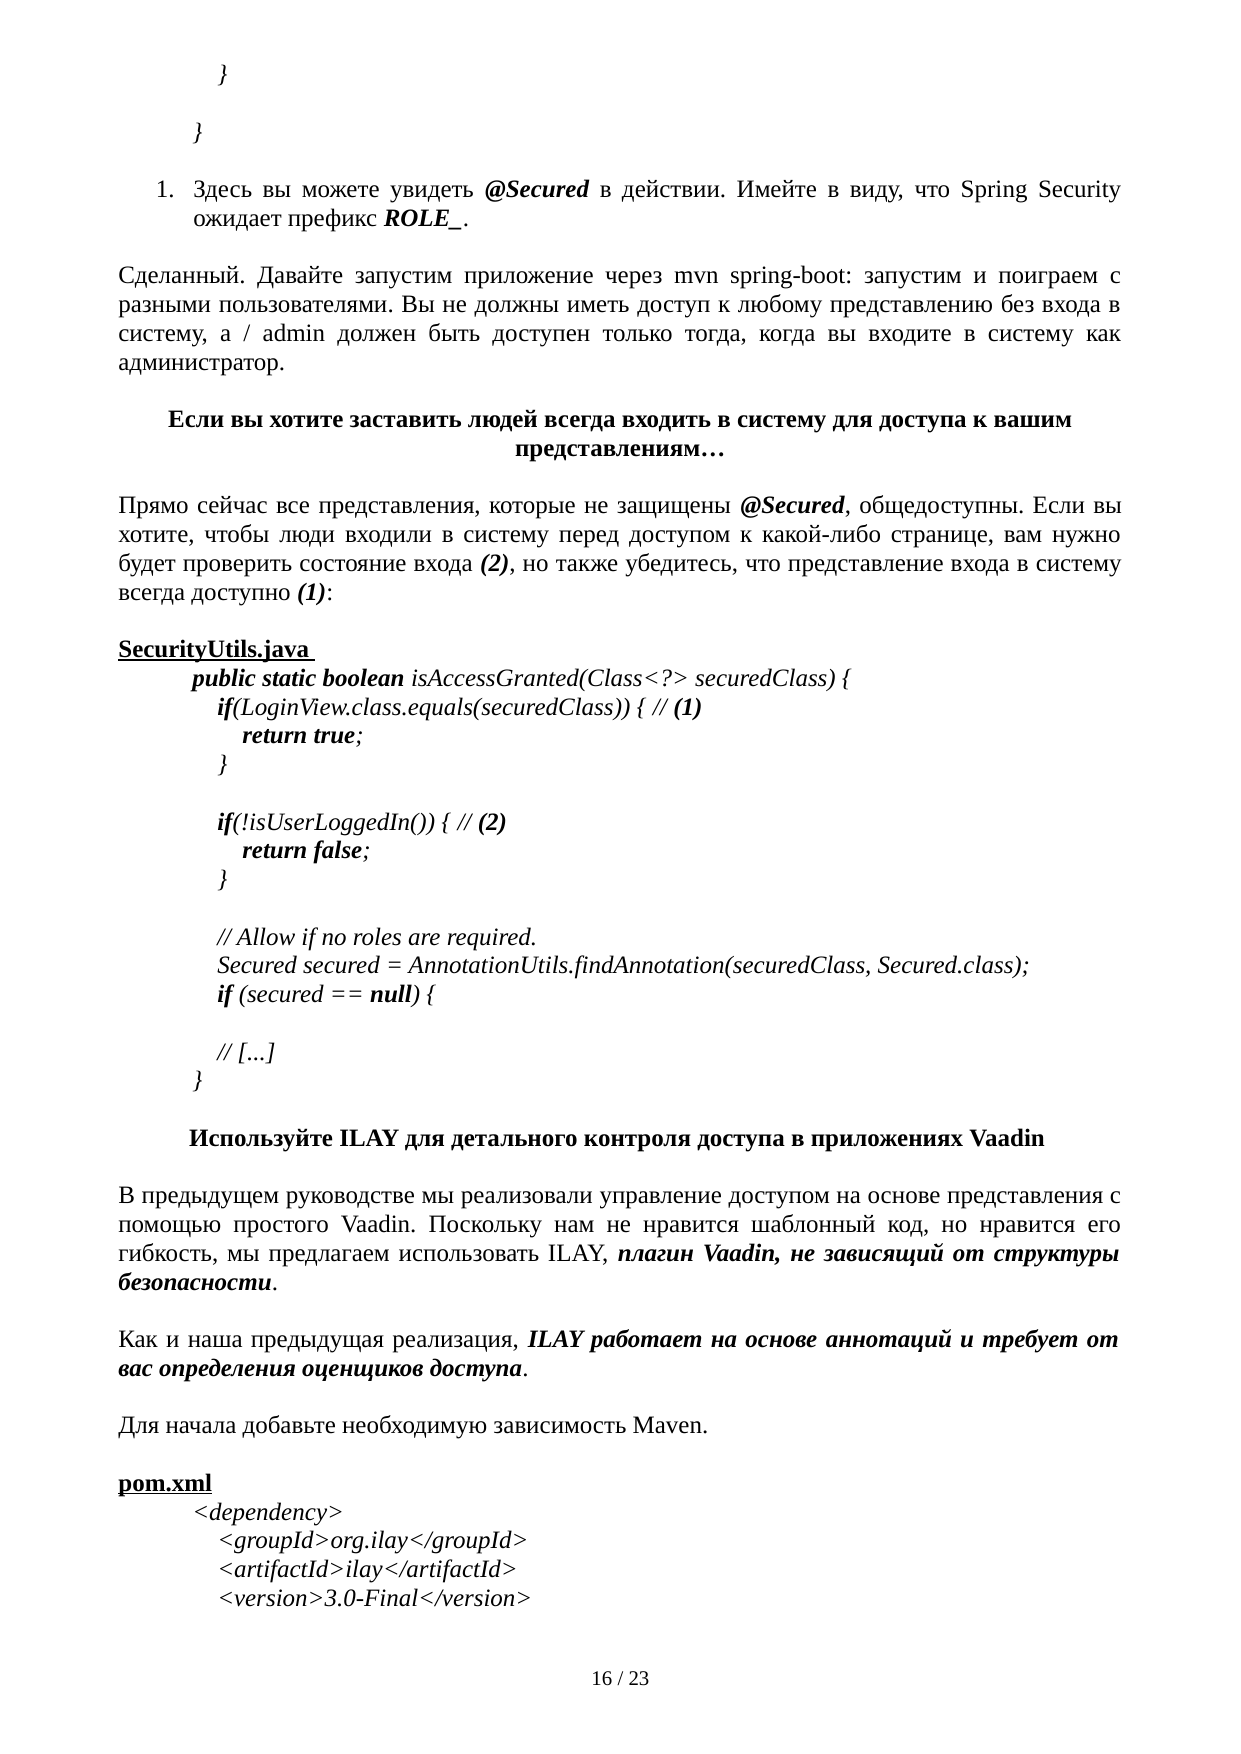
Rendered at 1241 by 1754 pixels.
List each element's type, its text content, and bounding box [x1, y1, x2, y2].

text Используйте ILAY для детального контроля доступа в приложениях Vaadin [118, 1123, 1122, 1152]
text if (secured == null) { [192, 979, 1122, 1008]
text } [192, 864, 1122, 893]
text Secured secured = AnnotationUtils.findAnnotation(securedClass, Secured.class); [192, 950, 1122, 979]
text } [192, 59, 1122, 88]
text <dependency> [192, 1497, 1122, 1525]
text pom.xml [118, 1439, 1122, 1497]
text Прямо сейчас все представления, которые не защищены @Secured, общедоступны. Если вы хотите, чтобы люди входили в систему перед доступом к какой-либо странице, вам нужно будет проверить состояние входа (2), но также убедитесь, что представление входа в систему всегда доступно (1): [118, 462, 1122, 605]
text <groupId>org.ilay</groupId> [192, 1525, 1122, 1554]
text } [192, 117, 1122, 145]
list Здесь вы можете увидеть @Secured в действии. Имейте в виду, что Spring Security ожидает префикс ROLE_. [156, 174, 1122, 232]
text Для начала добавьте необходимую зависимость Maven. [118, 1382, 1122, 1439]
text if(!isUserLoggedIn()) { // (2) [192, 807, 1122, 835]
text return true; [192, 720, 1122, 749]
text В предыдущем руководстве мы реализовали управление доступом на основе представления с помощью простого Vaadin. Поскольку нам не нравится шаблонный код, но нравится его гибкость, мы предлагаем использовать ILAY, плагин Vaadin, не зависящий от структуры безопасности. [118, 1180, 1122, 1295]
text // [...] [192, 1037, 1122, 1065]
text Если вы хотите заставить людей всегда входить в систему для доступа к вашим представлениям… [118, 375, 1122, 462]
text Сделанный. Давайте запустим приложение через mvn spring-boot: запустим и поиграем с разными пользователями. Вы не должны иметь доступ к любому представлению без входа в систему, а / admin должен быть доступен только тогда, когда вы входите в систему как администратор. [118, 232, 1122, 375]
text } [192, 749, 1122, 778]
text public static boolean isAccessGranted(Class<?> securedClass) { [192, 663, 1122, 692]
text Как и наша предыдущая реализация, ILAY работает на основе аннотаций и требует от вас определения оценщиков доступа. [118, 1295, 1122, 1382]
text <artifactId>ilay</artifactId> [192, 1554, 1122, 1583]
text if(LoginView.class.equals(securedClass)) { // (1) [192, 692, 1122, 720]
text <version>3.0-Final</version> [192, 1583, 1122, 1612]
text } [192, 1065, 1122, 1094]
text SecurityUtils.java [118, 605, 1122, 663]
text // Allow if no roles are required. [192, 922, 1122, 950]
text return false; [192, 835, 1122, 864]
